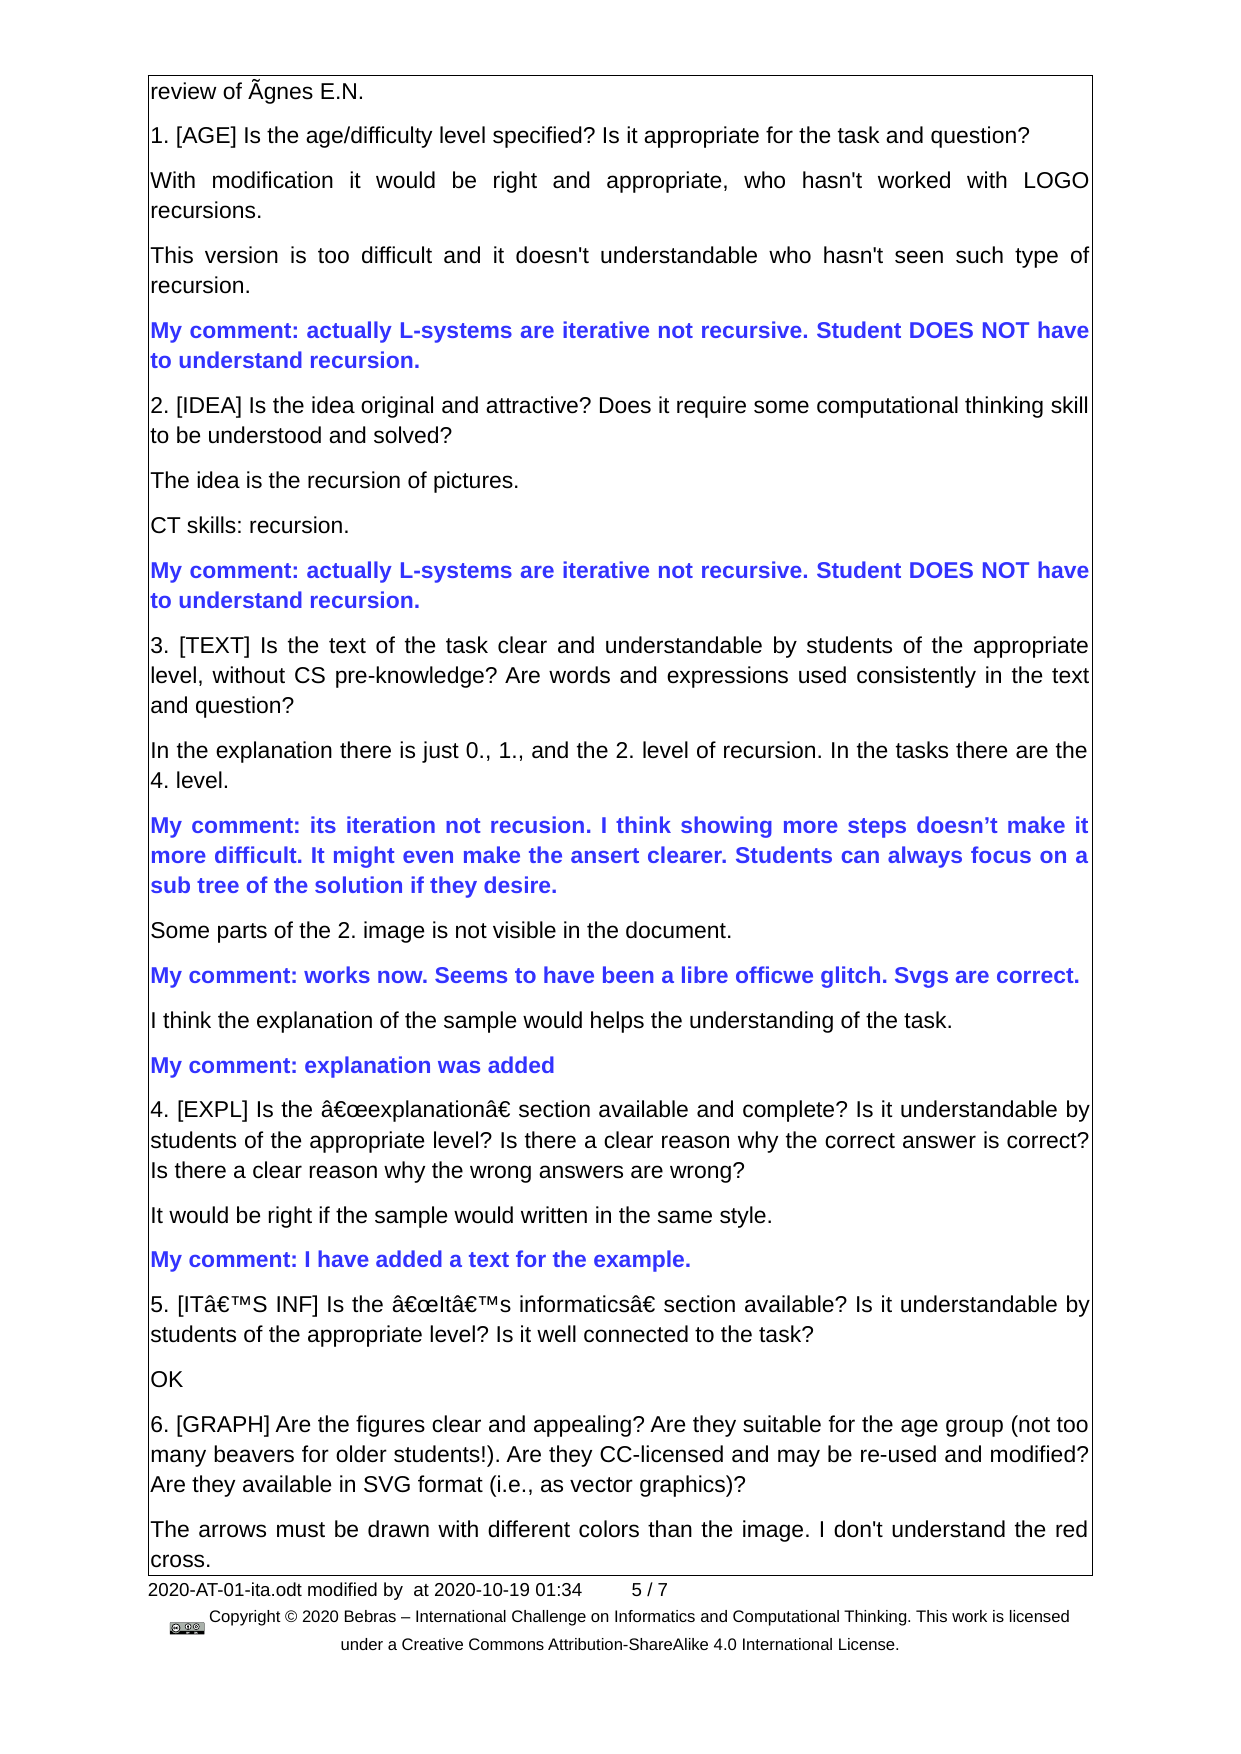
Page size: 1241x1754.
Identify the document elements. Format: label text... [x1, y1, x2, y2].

text 3. [TEXT] Is the text of the task clear and understandable by students of the appropriate level, without CS pre-knowledge? Are words and expressions used consistently in the text and question? [149, 629, 1092, 718]
text 1. [AGE] Is the age/difficulty level specified? Is it appropriate for the task and question? [149, 120, 1092, 149]
text I think the explanation of the sample would helps the understanding of the task. [149, 1004, 1092, 1033]
text My comment: works now. Seems to have been a libre officwe glitch. Svgs are correct. [149, 959, 1092, 988]
text 2. [IDEA] Is the idea original and attractive? Does it require some computational thinking skill to be understood and solved? [149, 389, 1092, 449]
text OK [149, 1363, 1092, 1392]
text It would be right if the sample would written in the same style. [149, 1199, 1092, 1228]
text 6. [GRAPH] Are the figures clear and appealing? Are they suitable for the age group (not too many beavers for older students!). Are they CC-licensed and may be re-used and modified? Are they available in SVG format (i.e., as vector graphics)? [149, 1408, 1092, 1498]
text The arrows must be drawn with different colors than the image. I don't understand the red cross. [149, 1513, 1092, 1575]
text CT skills: recursion. [149, 509, 1092, 538]
text The idea is the recursion of pictures. [149, 464, 1092, 493]
text My comment: I have added a text for the example. [149, 1244, 1092, 1273]
text My comment: actually L-systems are iterative not recursive. Student DOES NOT have to understand recursion. [149, 314, 1092, 374]
text Some parts of the 2. image is not visible in the document. [149, 914, 1092, 943]
text review of Ãgnes E.N. [149, 76, 1092, 104]
text My comment: explanation was added [149, 1049, 1092, 1078]
text In the explanation there is just 0., 1., and the 2. level of recursion. In the tasks there are the 4. level. [149, 734, 1092, 793]
text 5. [ITâ€™S INF] Is the â€œItâ€™s informaticsâ€ section available? Is it understandable by students of the appropriate level? Is it well connected to the task? [149, 1288, 1092, 1348]
text This version is too difficult and it doesn't understandable who hasn't seen such type of recursion. [149, 239, 1092, 299]
text My comment: its iteration not recusion. I think showing more steps doesn’t make it more difficult. It might even make the ansert clearer. Students can always focus on a sub tree of the solution if they desire. [149, 809, 1092, 899]
text 4. [EXPL] Is the â€œexplanationâ€ section available and complete? Is it understandable by students of the appropriate level? Is there a clear reason why the correct answer is correct? Is there a clear reason why the wrong answers are wrong? [149, 1094, 1092, 1183]
text With modification it would be right and appropriate, who hasn't worked with LOGO recursions. [149, 164, 1092, 224]
text My comment: actually L-systems are iterative not recursive. Student DOES NOT have to understand recursion. [149, 554, 1092, 613]
